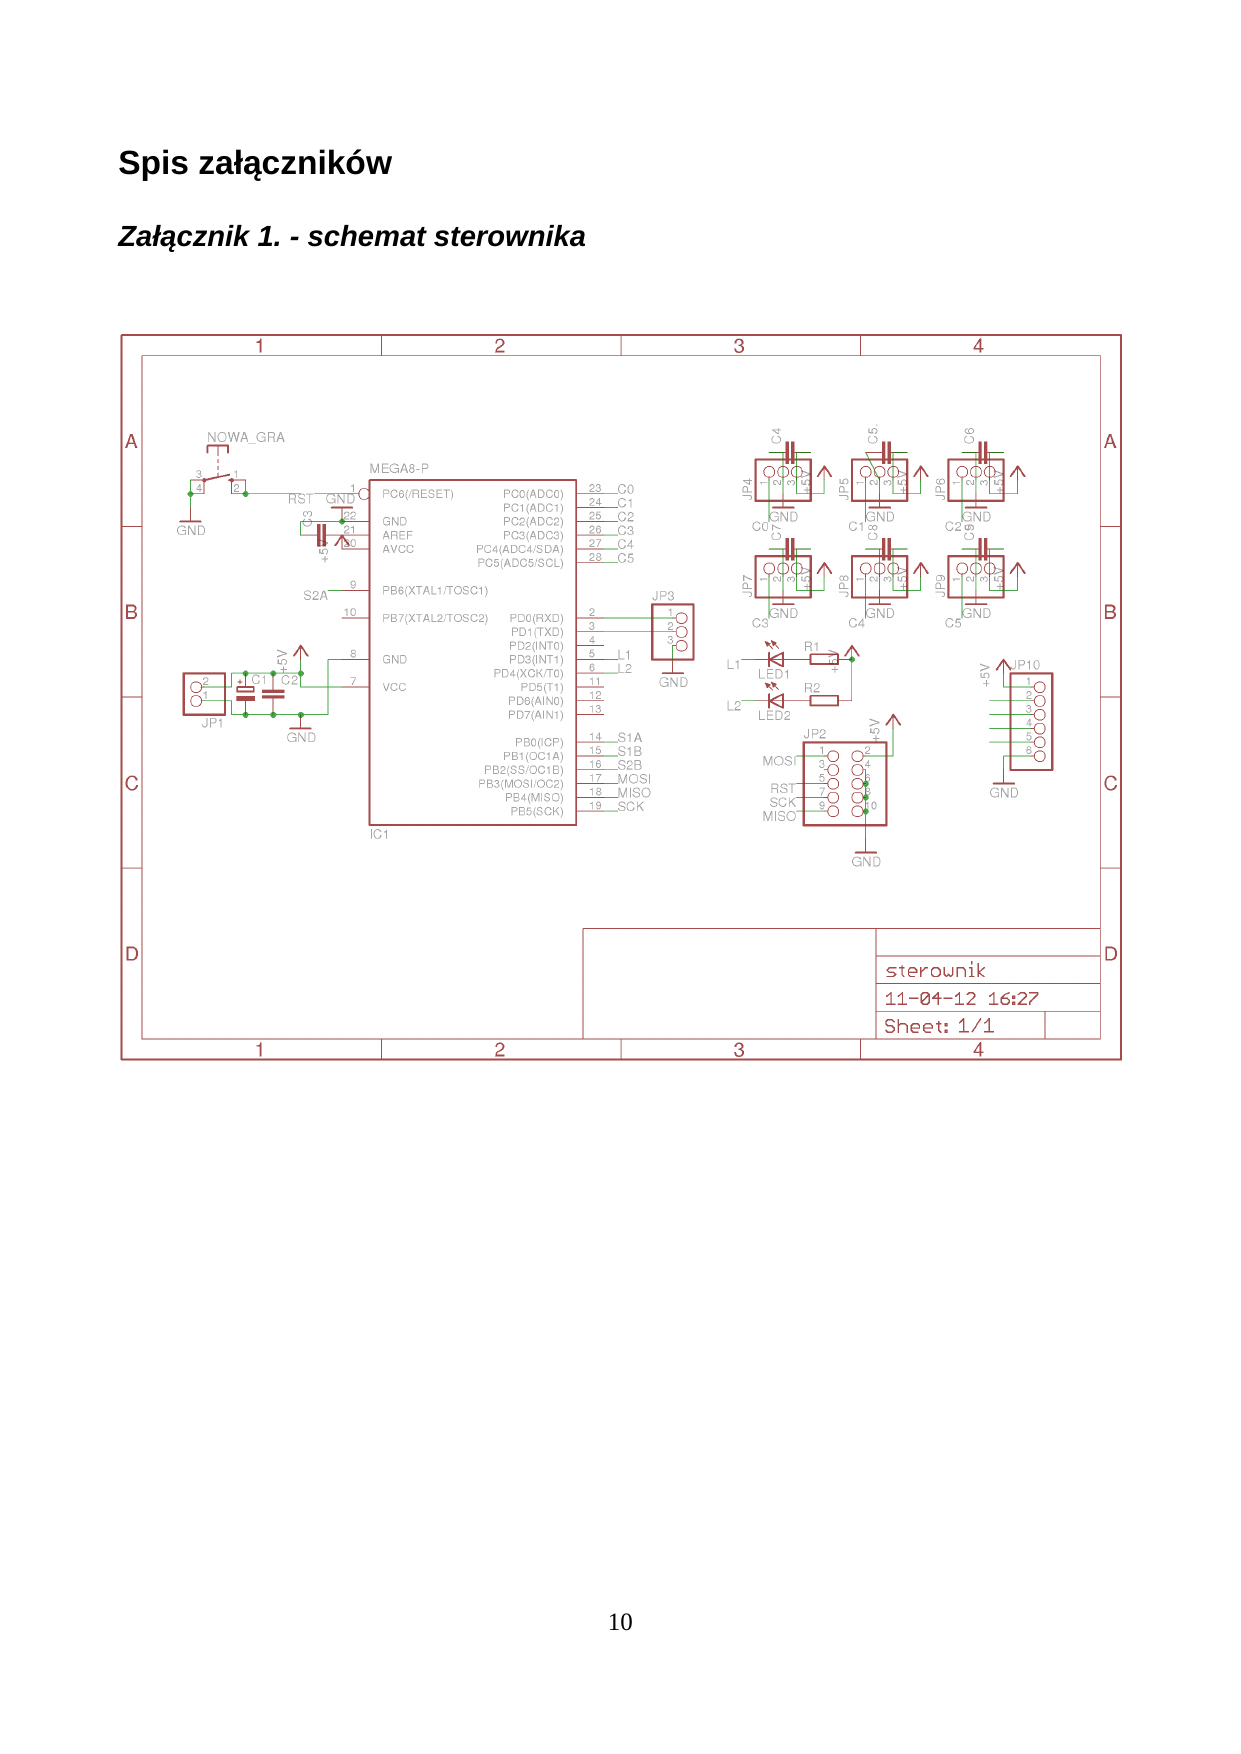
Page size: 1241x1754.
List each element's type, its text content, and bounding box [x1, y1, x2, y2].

subtitle Załącznik 1. - schemat sterownika [118, 219, 1122, 253]
picture [118, 334, 1123, 1063]
subtitle Spis załączników [118, 143, 1122, 182]
